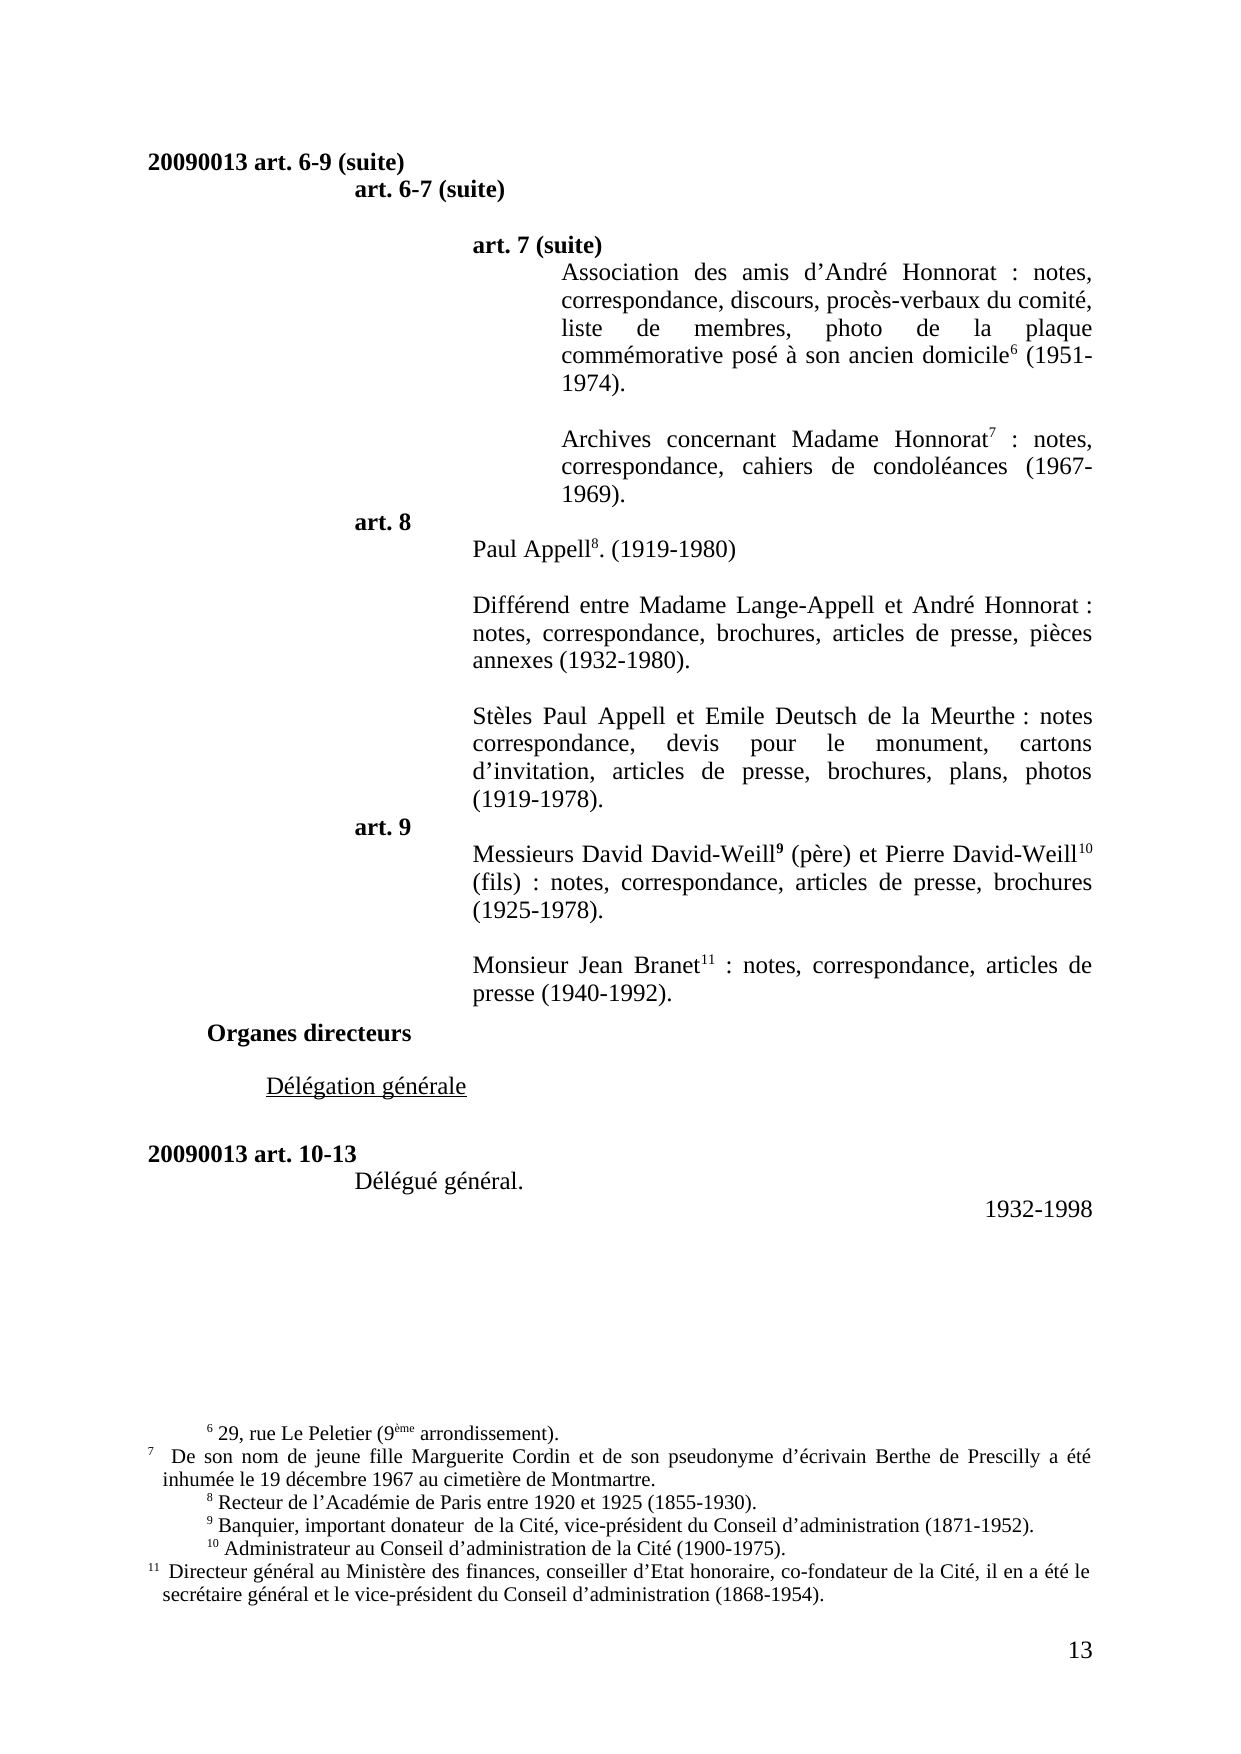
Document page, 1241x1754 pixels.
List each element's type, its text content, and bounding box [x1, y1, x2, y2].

text Messieurs David David-Weill (père) et Pierre David-Weill (fils) : notes, correspondance, articles de presse, brochures (1925-1978). [472, 840, 1093, 923]
text Différend entre Madame Lange-Appell et André Honnorat : notes, correspondance, brochures, articles de presse, pièces annexes (1932-1980). [472, 591, 1093, 674]
text Association des amis d’André Honnorat : notes, correspondance, discours, procès-verbaux du comité, liste de membres, photo de la plaque commémorative posé à son ancien domicile (1951-1974). [561, 258, 1093, 397]
text Banquier, important donateur de la Cité, vice-président du Conseil d’administration (1871-1952). [148, 1514, 1093, 1537]
text art. 6-7 (suite) [354, 175, 1093, 203]
text Administrateur au Conseil d’administration de la Cité (1900-1975). [148, 1537, 1093, 1560]
text Délégation générale [207, 1072, 1093, 1099]
text art. 8 [354, 508, 1093, 536]
text Directeur général au Ministère des finances, conseiller d’Etat honoraire, co-fondateur de la Cité, il en a été le secrétaire général et le vice-président du Conseil d’administration (1868-1954). [148, 1560, 1093, 1606]
text 1932-1998 [148, 1195, 1093, 1223]
text 20090013 art. 6-9 (suite) [148, 148, 1093, 175]
text Paul Appell. (1919-1980) [472, 536, 1093, 563]
text Recteur de l’Académie de Paris entre 1920 et 1925 (1855-1930). [148, 1491, 1093, 1514]
text Archives concernant Madame Honnorat : notes, correspondance, cahiers de condoléances (1967-1969). [561, 425, 1093, 508]
text art. 9 [354, 813, 1093, 840]
text 20090013 art. 10-13 [148, 1140, 1093, 1167]
text art. 7 (suite) [472, 231, 1093, 258]
text Organes directeurs [148, 1019, 1093, 1047]
text De son nom de jeune fille Marguerite Cordin et de son pseudonyme d’écrivain Berthe de Prescilly a été inhumée le 19 décembre 1967 au cimetière de Montmartre. [148, 1444, 1093, 1491]
text Stèles Paul Appell et Emile Deutsch de la Meurthe : notes correspondance, devis pour le monument, cartons d’invitation, articles de presse, brochures, plans, photos (1919-1978). [472, 702, 1093, 813]
text 29, rue Le Peletier (9ème arrondissement). [148, 1421, 1093, 1444]
text Monsieur Jean Branet : notes, correspondance, articles de presse (1940-1992). [472, 951, 1093, 1007]
text Délégué général. [354, 1167, 1093, 1195]
